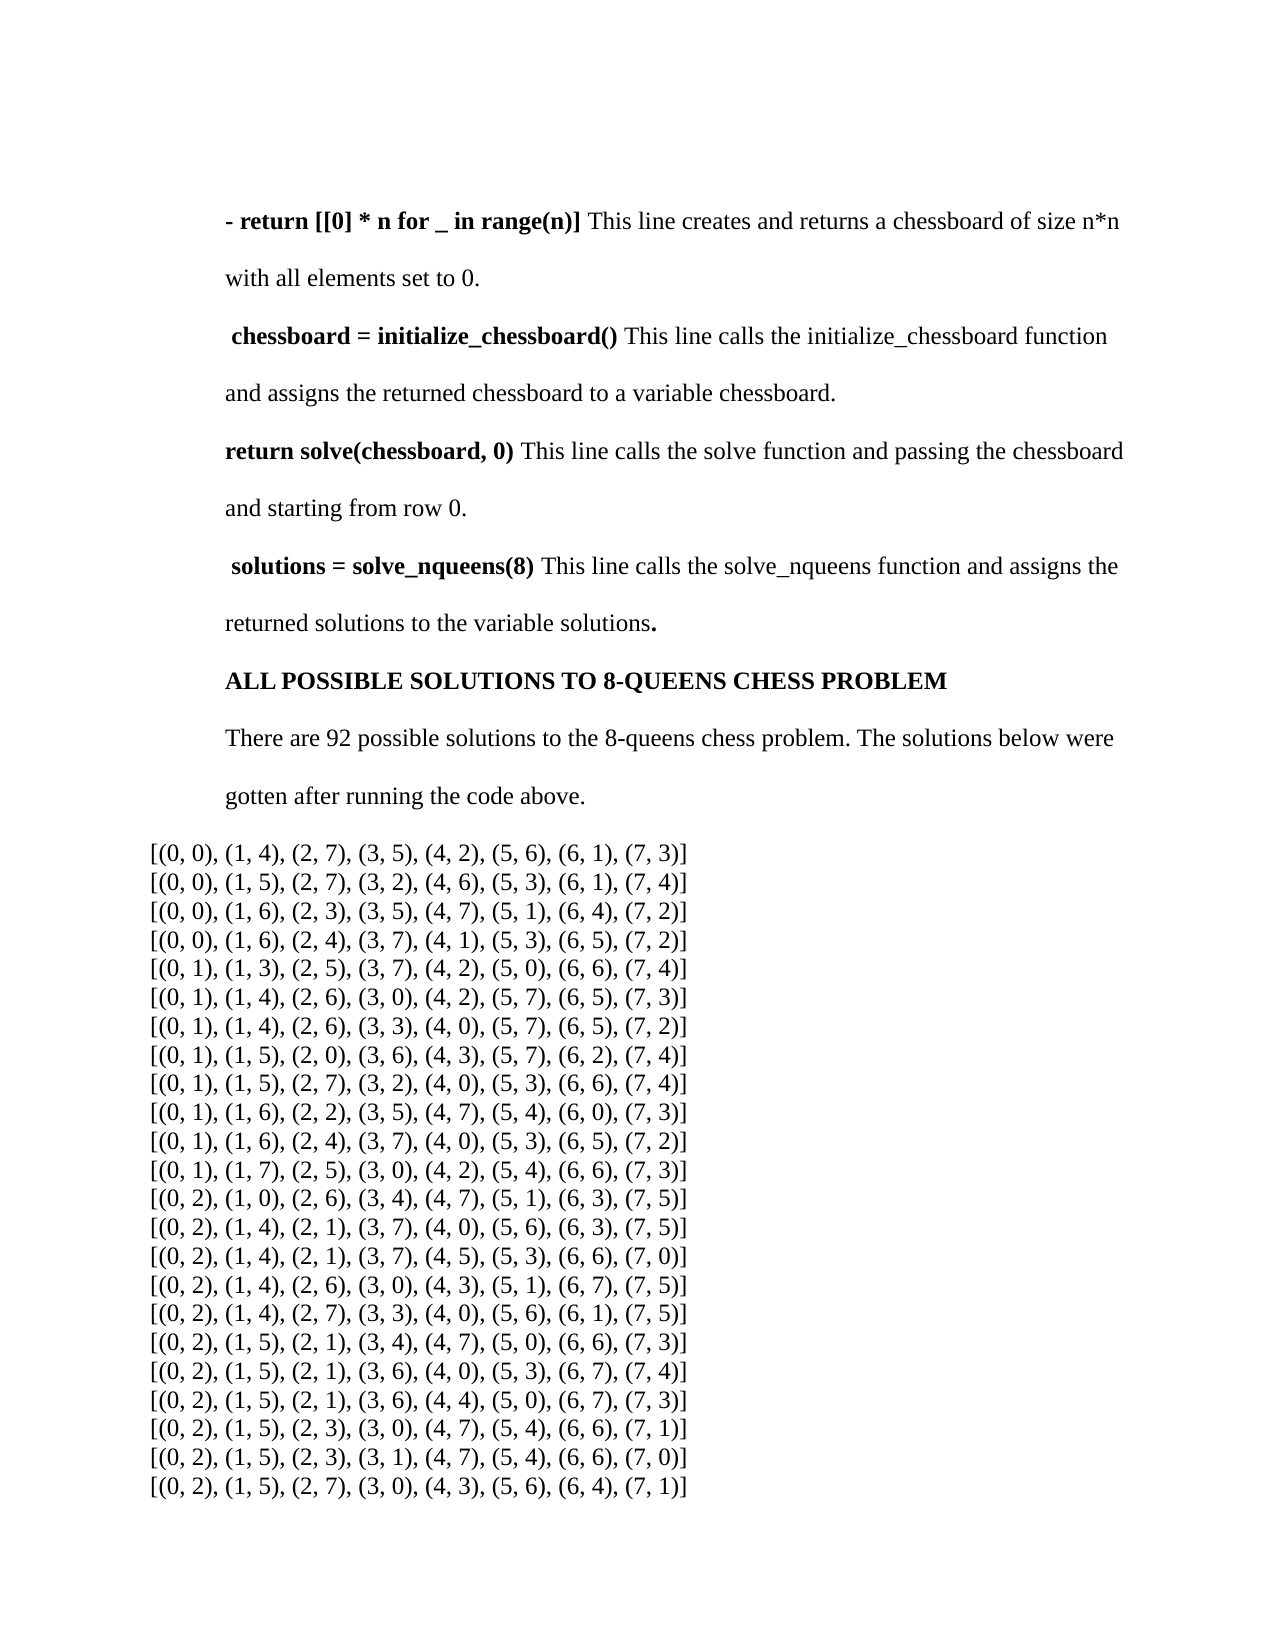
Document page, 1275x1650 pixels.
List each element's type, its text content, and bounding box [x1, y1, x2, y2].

text [(0, 2), (1, 0), (2, 6), (3, 4), (4, 7), (5, 1), (6, 3), (7, 5)] [150, 1183, 1125, 1212]
text There are 92 possible solutions to the 8-queens chess problem. The solutions below were gotten after running the code above. [225, 723, 1125, 810]
text [(0, 0), (1, 6), (2, 4), (3, 7), (4, 1), (5, 3), (6, 5), (7, 2)] [150, 925, 1125, 953]
text [(0, 1), (1, 5), (2, 7), (3, 2), (4, 0), (5, 3), (6, 6), (7, 4)] [150, 1068, 1125, 1097]
text [(0, 0), (1, 6), (2, 3), (3, 5), (4, 7), (5, 1), (6, 4), (7, 2)] [150, 896, 1125, 925]
text [(0, 1), (1, 5), (2, 0), (3, 6), (4, 3), (5, 7), (6, 2), (7, 4)] [150, 1040, 1125, 1068]
text [(0, 2), (1, 5), (2, 3), (3, 1), (4, 7), (5, 4), (6, 6), (7, 0)] [150, 1442, 1125, 1471]
text [(0, 1), (1, 6), (2, 2), (3, 5), (4, 7), (5, 4), (6, 0), (7, 3)] [150, 1097, 1125, 1126]
text [(0, 1), (1, 7), (2, 5), (3, 0), (4, 2), (5, 4), (6, 6), (7, 3)] [150, 1155, 1125, 1183]
text return solve(chessboard, 0) This line calls the solve function and passing the chessboard and starting from row 0. [225, 436, 1125, 522]
text ALL POSSIBLE SOLUTIONS TO 8-QUEENS CHESS PROBLEM [225, 666, 1125, 695]
text [(0, 1), (1, 6), (2, 4), (3, 7), (4, 0), (5, 3), (6, 5), (7, 2)] [150, 1126, 1125, 1155]
text [(0, 0), (1, 5), (2, 7), (3, 2), (4, 6), (5, 3), (6, 1), (7, 4)] [150, 867, 1125, 896]
text [(0, 2), (1, 5), (2, 7), (3, 0), (4, 3), (5, 6), (6, 4), (7, 1)] [150, 1471, 1125, 1500]
text [(0, 2), (1, 4), (2, 6), (3, 0), (4, 3), (5, 1), (6, 7), (7, 5)] [150, 1270, 1125, 1298]
text [(0, 2), (1, 5), (2, 1), (3, 6), (4, 0), (5, 3), (6, 7), (7, 4)] [150, 1356, 1125, 1385]
text [(0, 1), (1, 3), (2, 5), (3, 7), (4, 2), (5, 0), (6, 6), (7, 4)] [150, 953, 1125, 982]
text [(0, 2), (1, 5), (2, 1), (3, 6), (4, 4), (5, 0), (6, 7), (7, 3)] [150, 1385, 1125, 1413]
text [(0, 1), (1, 4), (2, 6), (3, 0), (4, 2), (5, 7), (6, 5), (7, 3)] [150, 982, 1125, 1011]
text [(0, 0), (1, 4), (2, 7), (3, 5), (4, 2), (5, 6), (6, 1), (7, 3)] [150, 838, 1125, 867]
text [(0, 2), (1, 4), (2, 1), (3, 7), (4, 0), (5, 6), (6, 3), (7, 5)] [150, 1212, 1125, 1241]
text [(0, 2), (1, 5), (2, 3), (3, 0), (4, 7), (5, 4), (6, 6), (7, 1)] [150, 1413, 1125, 1442]
text [(0, 2), (1, 5), (2, 1), (3, 4), (4, 7), (5, 0), (6, 6), (7, 3)] [150, 1327, 1125, 1356]
text [(0, 1), (1, 4), (2, 6), (3, 3), (4, 0), (5, 7), (6, 5), (7, 2)] [150, 1011, 1125, 1040]
text - return [[0] * n for _ in range(n)] This line creates and returns a chessboard of size n*n with all elements set to 0. [225, 206, 1125, 292]
text [(0, 2), (1, 4), (2, 1), (3, 7), (4, 5), (5, 3), (6, 6), (7, 0)] [150, 1241, 1125, 1270]
text [(0, 2), (1, 4), (2, 7), (3, 3), (4, 0), (5, 6), (6, 1), (7, 5)] [150, 1298, 1125, 1327]
text solutions = solve_nqueens(8) This line calls the solve_nqueens function and assigns the returned solutions to the variable solutions. [225, 551, 1125, 637]
text chessboard = initialize_chessboard() This line calls the initialize_chessboard function and assigns the returned chessboard to a variable chessboard. [225, 321, 1125, 407]
